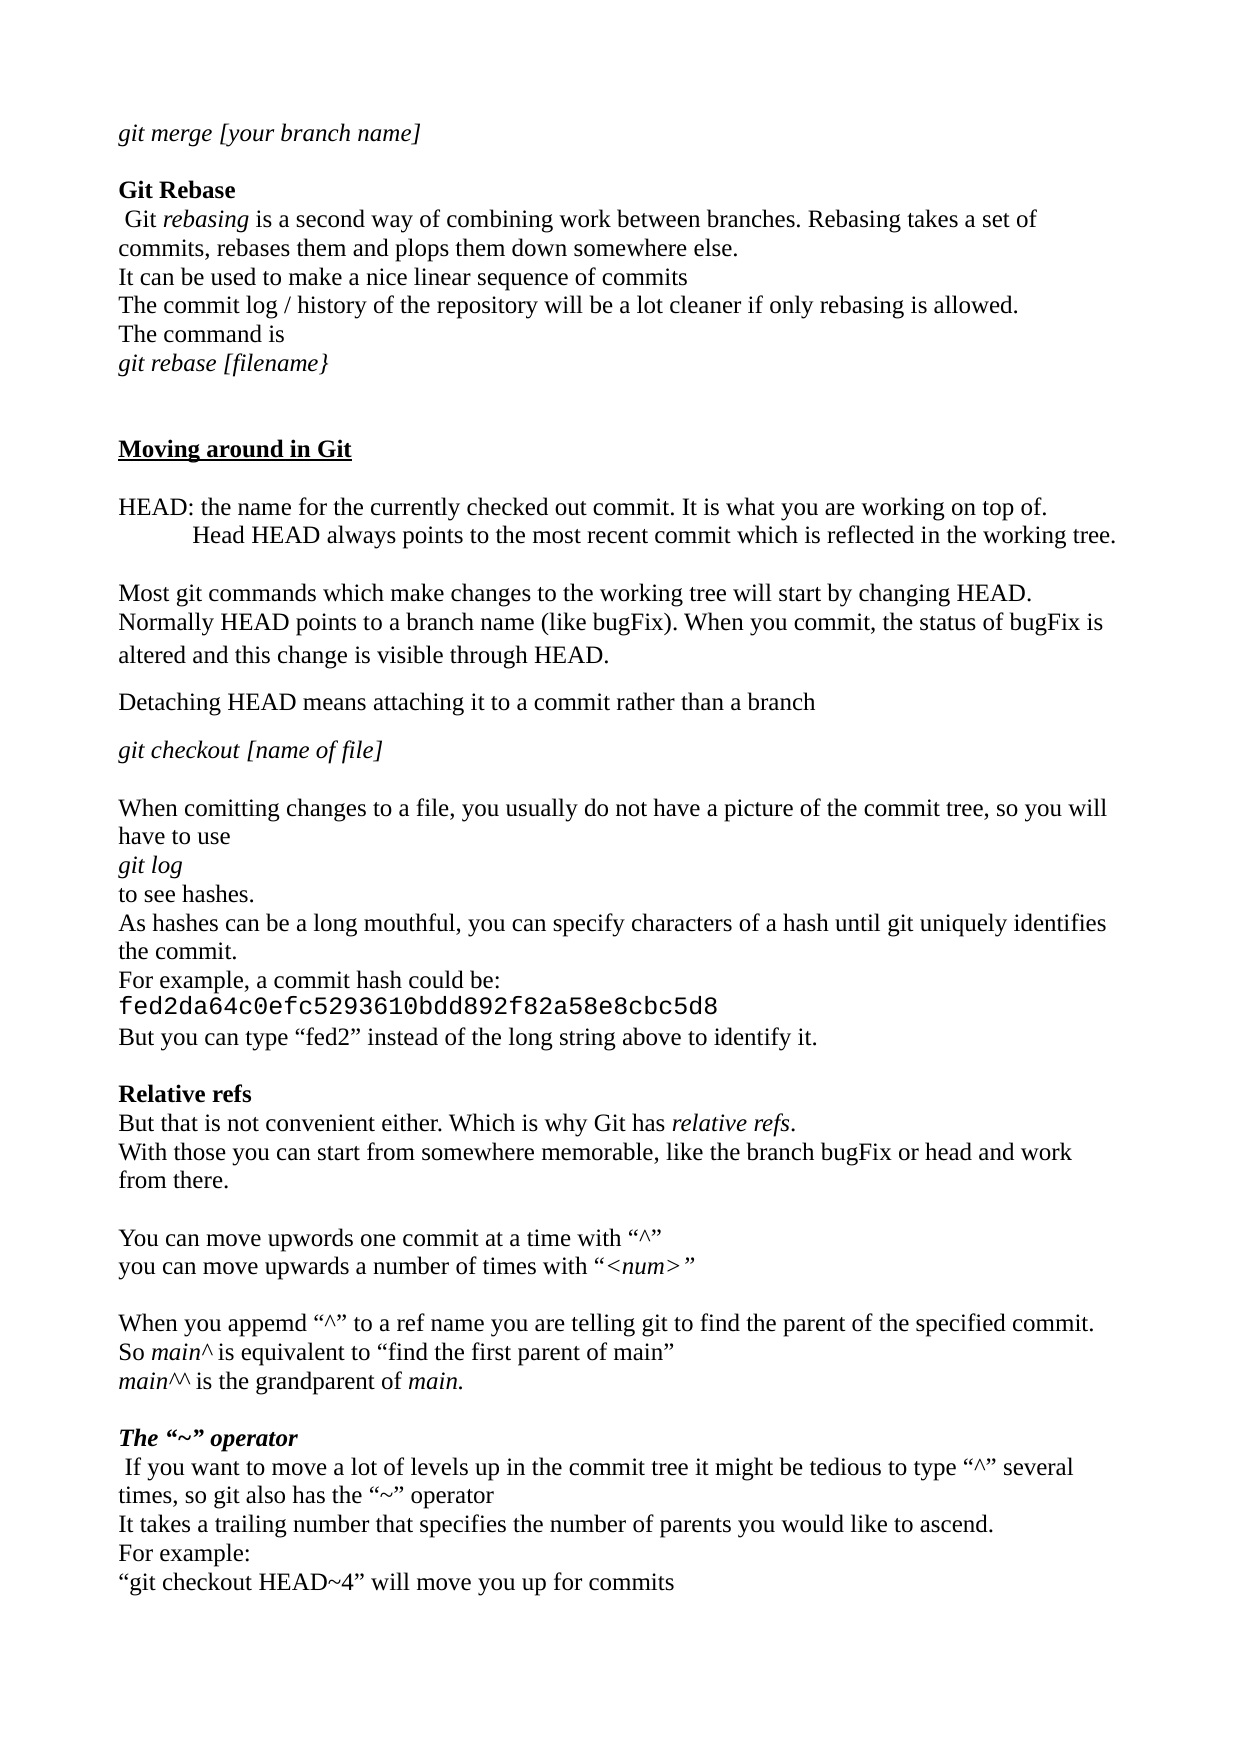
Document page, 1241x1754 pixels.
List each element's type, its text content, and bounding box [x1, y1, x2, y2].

text With those you can start from somewhere memorable, like the branch bugFix or head and work from there. [118, 1137, 1122, 1194]
text “git checkout HEAD~4” will move you up for commits [118, 1567, 1122, 1596]
text For example: [118, 1538, 1122, 1567]
text git checkout [name of file] [118, 735, 1122, 764]
text Most git commands which make changes to the working tree will start by changing HEAD. [118, 578, 1122, 607]
text But you can type “fed2” instead of the long string above to identify it. [118, 1022, 1122, 1051]
text Moving around in Git [118, 434, 1122, 463]
text For example, a commit hash could be: [118, 965, 1122, 994]
text fed2da64c0efc5293610bdd892f82a58e8cbc5d8 [118, 994, 1122, 1022]
text It can be used to make a nice linear sequence of commits [118, 262, 1122, 291]
text The “~” operator [118, 1423, 1122, 1452]
text to see hashes. [118, 879, 1122, 908]
text main^^ is the grandparent of main. [118, 1366, 1122, 1395]
text You can move upwords one commit at a time with “^” [118, 1223, 1122, 1251]
text If you want to move a lot of levels up in the commit tree it might be tedious to type “^” several times, so git also has the “~” operator [118, 1452, 1122, 1509]
text you can move upwards a number of times with “<num>” [118, 1251, 1122, 1280]
text As hashes can be a long mouthful, you can specify characters of a hash until git uniquely identifies the commit. [118, 908, 1122, 965]
text Relative refs [118, 1079, 1122, 1108]
text git log [118, 850, 1122, 879]
text Git Rebase [118, 176, 1122, 204]
text When you appemd “^” to a ref name you are telling git to find the parent of the specified commit. So main^ is equivalent to “find the first parent of main” [118, 1308, 1122, 1366]
text Git rebasing is a second way of combining work between branches. Rebasing takes a set of commits, rebases them and plops them down somewhere else. [118, 204, 1122, 262]
text It takes a trailing number that specifies the number of parents you would like to ascend. [118, 1509, 1122, 1538]
text Head HEAD always points to the most recent commit which is reflected in the working tree. [118, 521, 1122, 549]
text But that is not convenient either. Which is why Git has relative refs. [118, 1108, 1122, 1137]
text HEAD: the name for the currently checked out commit. It is what you are working on top of. [118, 492, 1122, 521]
text The commit log / history of the repository will be a lot cleaner if only rebasing is allowed. [118, 291, 1122, 319]
text Detaching HEAD means attaching it to a commit rather than a branch [118, 687, 1122, 716]
text git rebase [filename} [118, 348, 1122, 377]
text When comitting changes to a file, you usually do not have a picture of the commit tree, so you will have to use [118, 793, 1122, 850]
text git merge [your branch name] [118, 118, 1122, 147]
text Normally HEAD points to a branch name (like bugFix). When you commit, the status of bugFix is altered and this change is visible through HEAD. [118, 607, 1122, 669]
text The command is [118, 319, 1122, 348]
